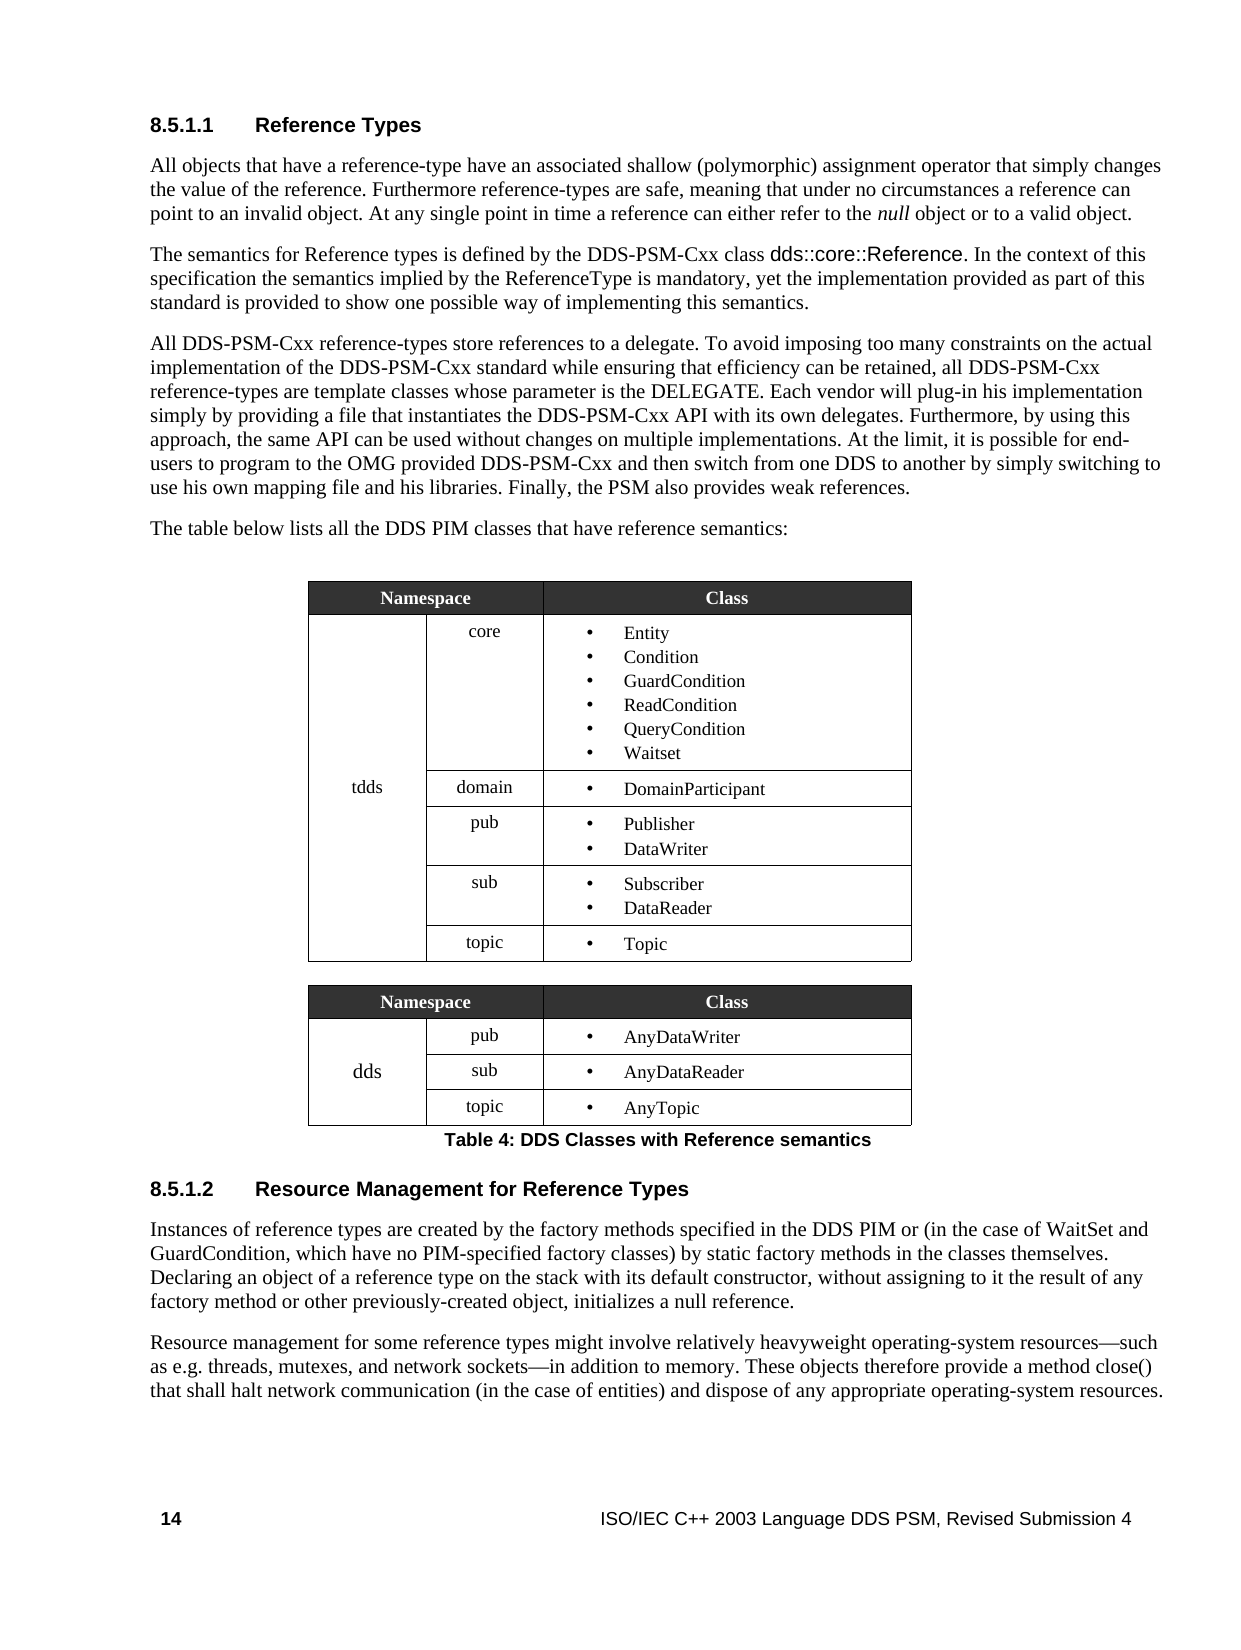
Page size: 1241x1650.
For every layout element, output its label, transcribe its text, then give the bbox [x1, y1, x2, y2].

text All objects that have a reference-type have an associated shallow (polymorphic) assignment operator that simply changes the value of the reference. Furthermore reference-types are safe, meaning that under no circumstances a reference can point to an invalid object. At any single point in time a reference can either refer to the null object or to a valid object. [150, 153, 1166, 225]
table_cell pub [427, 807, 543, 865]
text Resource management for some reference types might involve relatively heavyweight operating-system resources—such as e.g. threads, mutexes, and network sockets—in addition to memory. These objects therefore provide a method close() that shall halt network communication (in the case of entities) and dispose of any appropriate operating-system resources. [150, 1330, 1166, 1402]
text Instances of reference types are created by the factory methods specified in the DDS PIM or (in the case of WaitSet and GuardCondition, which have no PIM-specified factory classes) by static factory methods in the classes themselves. Declaring an object of a reference type on the stack with its default constructor, without assigning to it the result of any factory method or other previously-created object, initializes a null reference. [150, 1217, 1166, 1313]
subtitle Resource Management for Reference Types [150, 1176, 1166, 1200]
table_cell pub [427, 1019, 543, 1053]
table_cell sub [427, 866, 543, 925]
table_header Namespace [309, 582, 543, 614]
text The table below lists all the DDS PIM classes that have reference semantics: [150, 516, 1166, 540]
text All DDS-PSM-Cxx reference-types store references to a delegate. To avoid imposing too many constraints on the actual implementation of the DDS-PSM-Cxx standard while ensuring that efficiency can be retained, all DDS-PSM-Cxx reference-types are template classes whose parameter is the DELEGATE. Each vendor will plug-in his implementation simply by providing a file that instantiates the DDS-PSM-Cxx API with its own delegates. Furthermore, by using this approach, the same API can be used without changes on multiple implementations. At the limit, it is possible for end-users to program to the OMG provided DDS-PSM-Cxx and then switch from one DDS to another by simply switching to use his own mapping file and his libraries. Finally, the PSM also provides weak references. [150, 331, 1166, 499]
table_cell core [427, 615, 543, 770]
table_cell domain [427, 771, 543, 806]
text Table 4: DDS Classes with Reference semantics [150, 1129, 1166, 1151]
table_header Class [544, 986, 911, 1018]
table_header Namespace [309, 986, 543, 1018]
table_cell topic [427, 926, 543, 961]
table_cell Publisher DataWriter [544, 807, 911, 865]
table_cell Topic [544, 926, 911, 961]
table_cell sub [427, 1055, 543, 1089]
text The semantics for Reference types is defined by the DDS-PSM-Cxx class dds::core::Reference. In the context of this specification the semantics implied by the ReferenceType is mandatory, yet the implementation provided as part of this standard is provided to show one possible way of implementing this semantics. [150, 242, 1166, 314]
subtitle Reference Types [150, 112, 1166, 136]
table_cell Entity Condition GuardCondition ReadCondition QueryCondition Waitset [544, 615, 911, 770]
table_cell AnyDataWriter [544, 1019, 911, 1053]
table_cell AnyDataReader [544, 1055, 911, 1089]
table_header Class [544, 582, 911, 614]
table_cell topic [427, 1090, 543, 1125]
table_cell dds [309, 1019, 426, 1125]
table_cell Subscriber DataReader [544, 866, 911, 925]
table_cell tdds [309, 615, 426, 961]
table_cell AnyTopic [544, 1090, 911, 1125]
table_cell DomainParticipant [544, 771, 911, 806]
